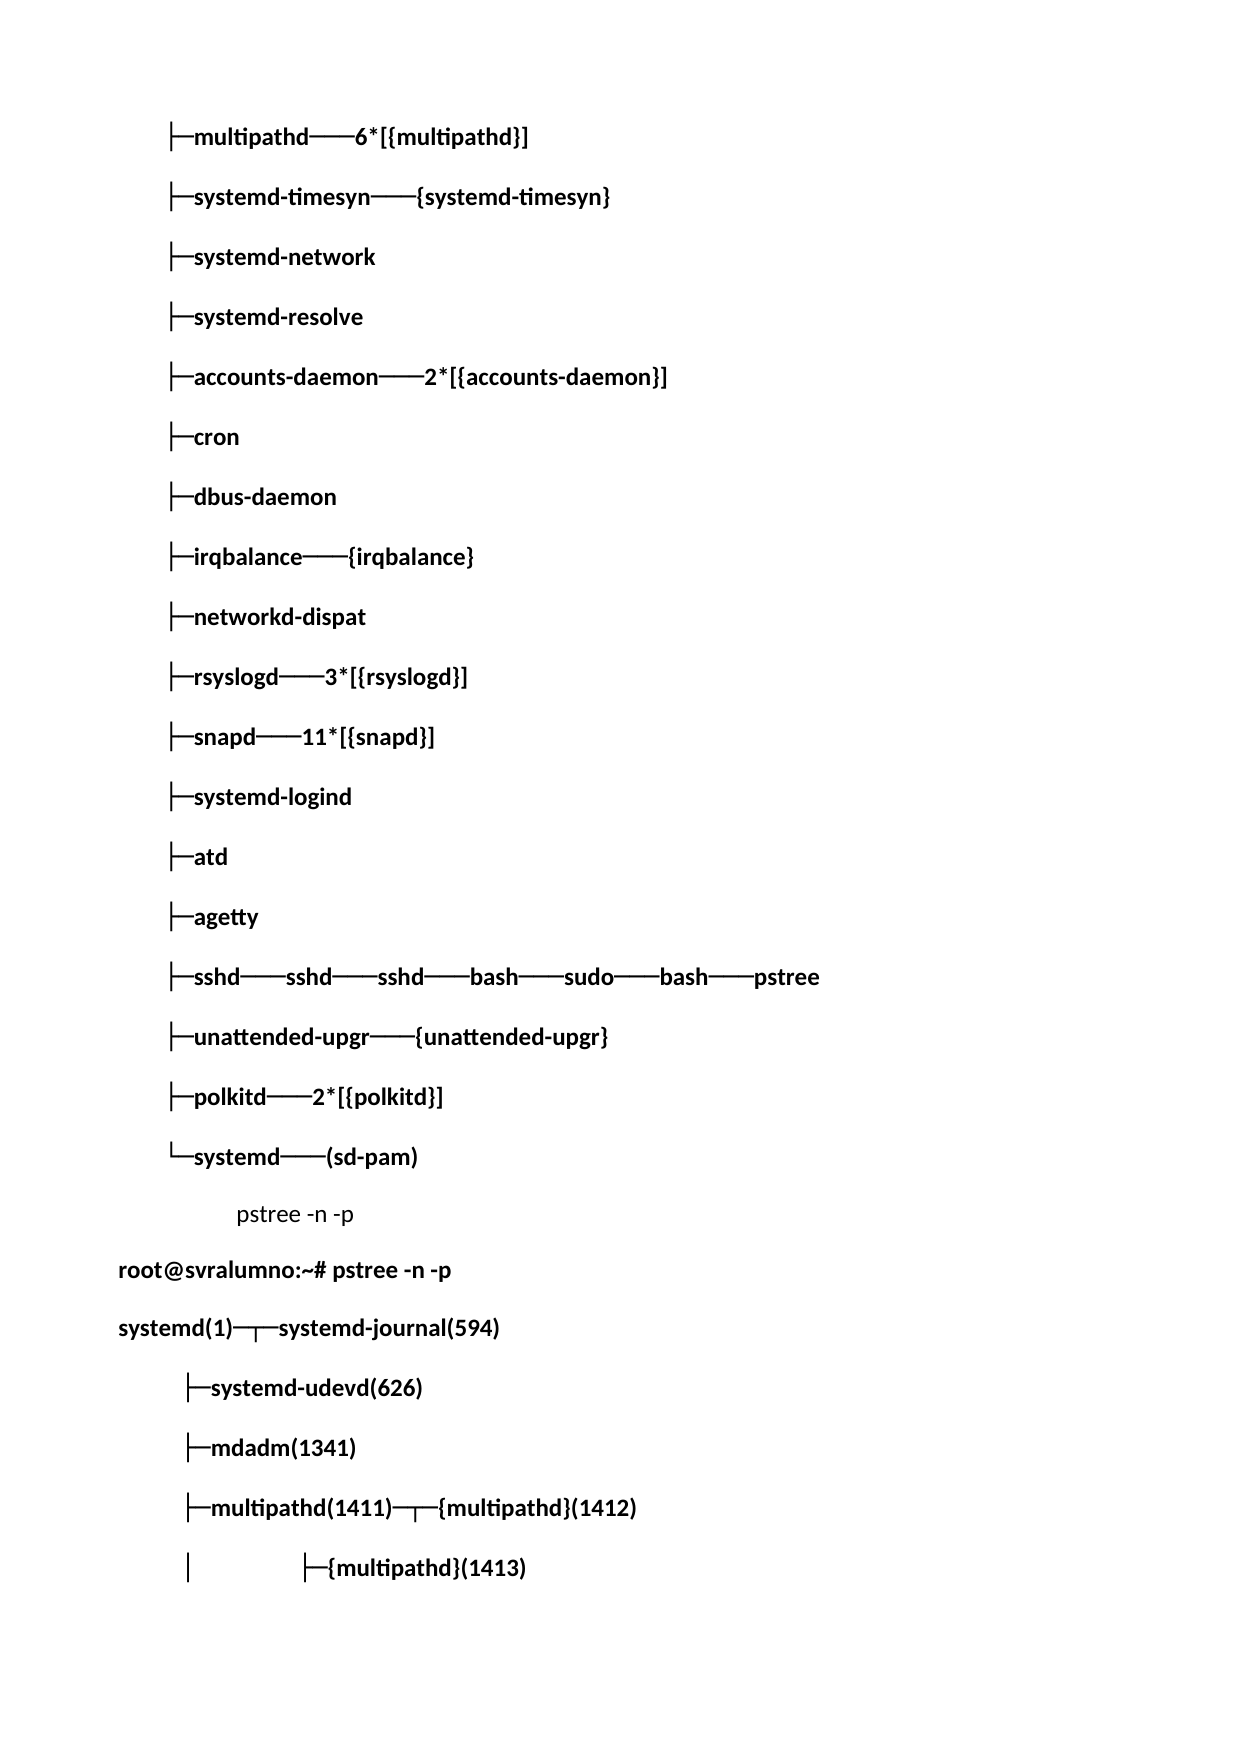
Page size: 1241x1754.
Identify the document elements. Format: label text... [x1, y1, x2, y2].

text ├─cron [118, 418, 1122, 452]
text ├─multipathd(1411)─┬─{multipathd}(1412) [118, 1490, 1122, 1524]
text systemd(1)─┬─systemd-journal(594) [118, 1310, 1122, 1344]
text ├─multipathd───6*[{multipathd}] [118, 118, 1122, 152]
text ├─dbus-daemon [118, 478, 1122, 512]
text ├─systemd-network [118, 238, 1122, 272]
text ├─systemd-resolve [118, 298, 1122, 332]
text ├─polkitd───2*[{polkitd}] [118, 1078, 1122, 1112]
text ├─unattended-upgr───{unattended-upgr} [118, 1018, 1122, 1052]
text ├─systemd-udevd(626) [118, 1370, 1122, 1404]
text ├─mdadm(1341) [118, 1430, 1122, 1464]
text ├─rsyslogd───3*[{rsyslogd}] [118, 658, 1122, 692]
text ├─sshd───sshd───sshd───bash───sudo───bash───pstree [118, 958, 1122, 992]
text ├─networkd-dispat [118, 598, 1122, 632]
text ├─irqbalance───{irqbalance} [118, 538, 1122, 572]
text root@svralumno:~# pstree -n -p [118, 1254, 1122, 1284]
text ├─systemd-timesyn───{systemd-timesyn} [118, 178, 1122, 212]
text │ ├─{multipathd}(1413) [118, 1550, 1122, 1584]
text pstree -n -p [118, 1198, 1122, 1229]
text ├─accounts-daemon───2*[{accounts-daemon}] [118, 358, 1122, 392]
text ├─snapd───11*[{snapd}] [118, 718, 1122, 752]
text ├─atd [118, 838, 1122, 872]
text └─systemd───(sd-pam) [118, 1138, 1122, 1172]
text ├─agetty [118, 898, 1122, 932]
text ├─systemd-logind [118, 778, 1122, 812]
